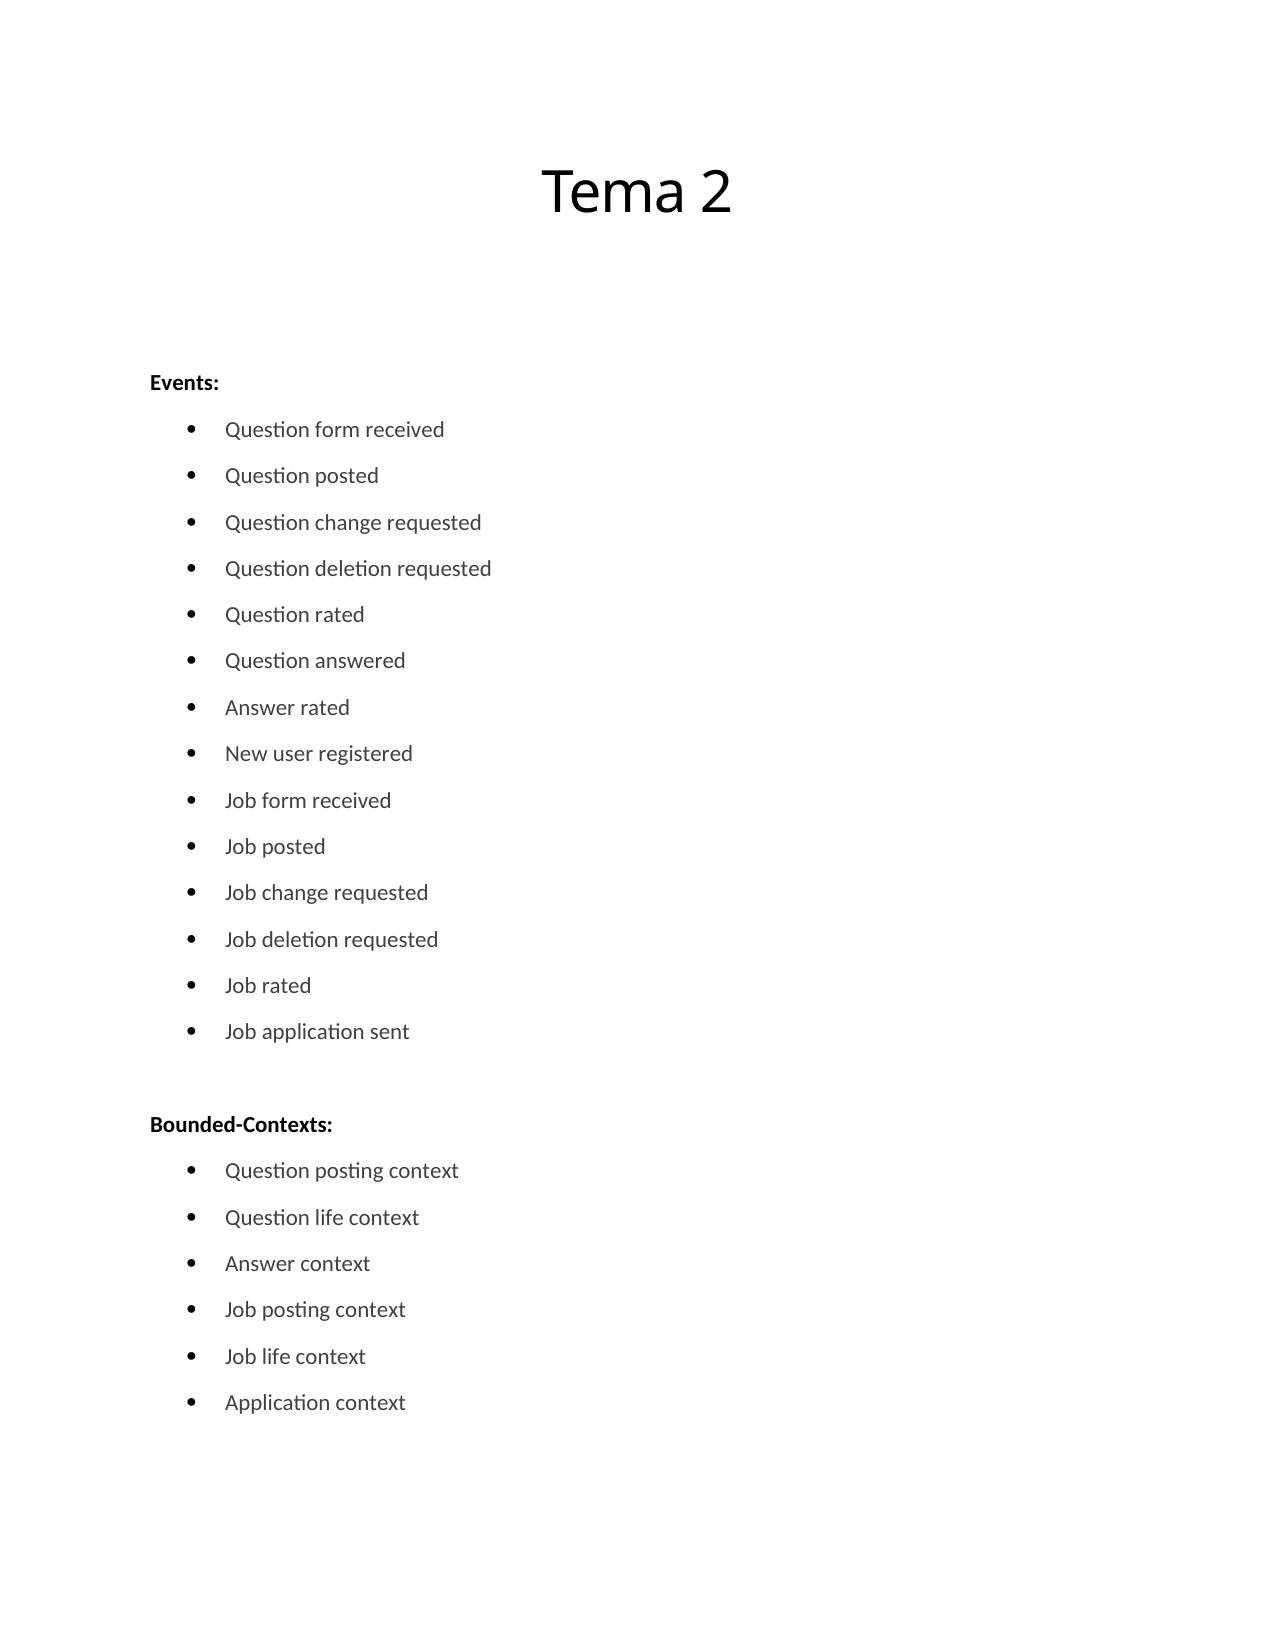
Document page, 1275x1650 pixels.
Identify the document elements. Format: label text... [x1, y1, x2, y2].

list Job change requested [187, 878, 1125, 906]
list Question life context [187, 1203, 1125, 1231]
list Answer rated [187, 693, 1125, 721]
list New user registered [187, 739, 1125, 767]
list Question posting context [187, 1157, 1125, 1184]
list Job life context [187, 1342, 1125, 1370]
list Job form received [187, 786, 1125, 814]
list Job posting context [187, 1296, 1125, 1324]
list Question rated [187, 600, 1125, 628]
list Job posted [187, 832, 1125, 860]
list Job deletion requested [187, 925, 1125, 953]
list Job application sent [187, 1017, 1125, 1046]
list Answer context [187, 1249, 1125, 1277]
list Job rated [187, 971, 1125, 999]
list Application context [187, 1388, 1125, 1416]
text Tema 2 [150, 150, 1125, 229]
list Question change requested [187, 508, 1125, 536]
text Bounded-Contexts: [150, 1110, 1125, 1138]
list Question answered [187, 647, 1125, 675]
text Events: [150, 368, 1125, 397]
list Question deletion requested [187, 554, 1125, 582]
list Question posted [187, 461, 1125, 489]
list Question form received [187, 415, 1125, 443]
